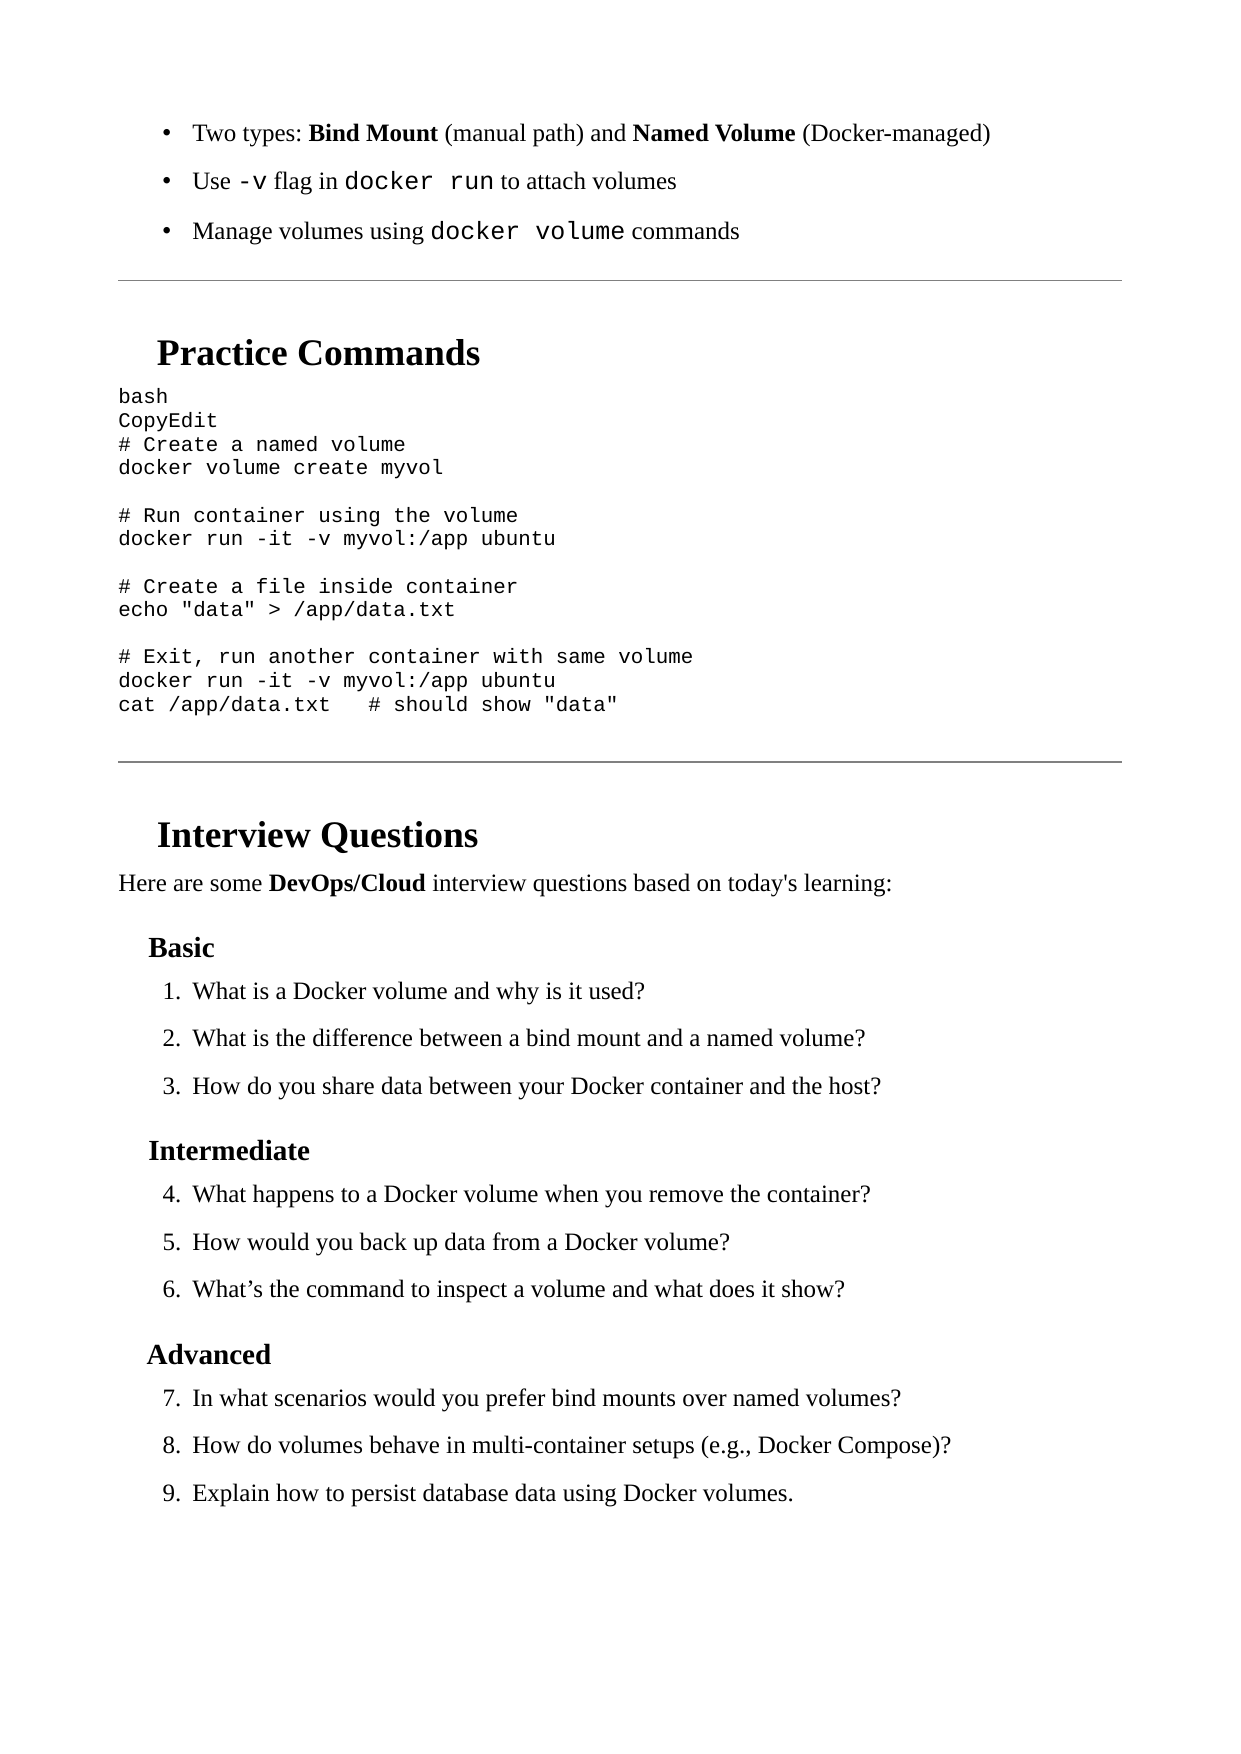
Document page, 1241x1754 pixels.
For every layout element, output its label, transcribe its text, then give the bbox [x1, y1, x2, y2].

list How do volumes behave in multi-container setups (e.g., Docker Compose)? [162, 1430, 1122, 1459]
text # Create a file inside container [118, 576, 1122, 599]
list How would you back up data from a Docker volume? [162, 1227, 1122, 1256]
subtitle 💬 Interview Questions [118, 812, 1122, 855]
text docker volume create myvol [118, 457, 1122, 481]
subtitle 🧪 Practice Commands [118, 331, 1122, 374]
list How do you share data between your Docker container and the host? [162, 1071, 1122, 1100]
list What is the difference between a bind mount and a named volume? [162, 1023, 1122, 1052]
text # Exit, run another container with same volume [118, 647, 1122, 670]
list Manage volumes using docker volume commands [162, 216, 1122, 247]
text # Create a named volume [118, 434, 1122, 457]
text Here are some DevOps/Cloud interview questions based on today's learning: [118, 868, 1122, 896]
text cat /app/data.txt # should show "data" [118, 694, 1122, 717]
list Use -v flag in docker run to attach volumes [162, 166, 1122, 197]
text echo "data" > /app/data.txt [118, 599, 1122, 623]
list What’s the command to inspect a volume and what does it show? [162, 1274, 1122, 1303]
list What happens to a Docker volume when you remove the container? [162, 1179, 1122, 1208]
text docker run -it -v myvol:/app ubuntu [118, 528, 1122, 552]
list In what scenarios would you prefer bind mounts over named volumes? [162, 1383, 1122, 1412]
list What is a Docker volume and why is it used? [162, 976, 1122, 1005]
list Two types: Bind Mount (manual path) and Named Volume (Docker-managed) [162, 118, 1122, 147]
text docker run -it -v myvol:/app ubuntu [118, 670, 1122, 694]
text # Run container using the volume [118, 505, 1122, 528]
subtitle 🔹 Basic [118, 930, 1122, 963]
subtitle 🔹 Intermediate [118, 1133, 1122, 1167]
text bash [118, 386, 1122, 410]
text CopyEdit [118, 410, 1122, 434]
subtitle 🔹 Advanced [118, 1337, 1122, 1370]
list Explain how to persist database data using Docker volumes. [162, 1478, 1122, 1507]
